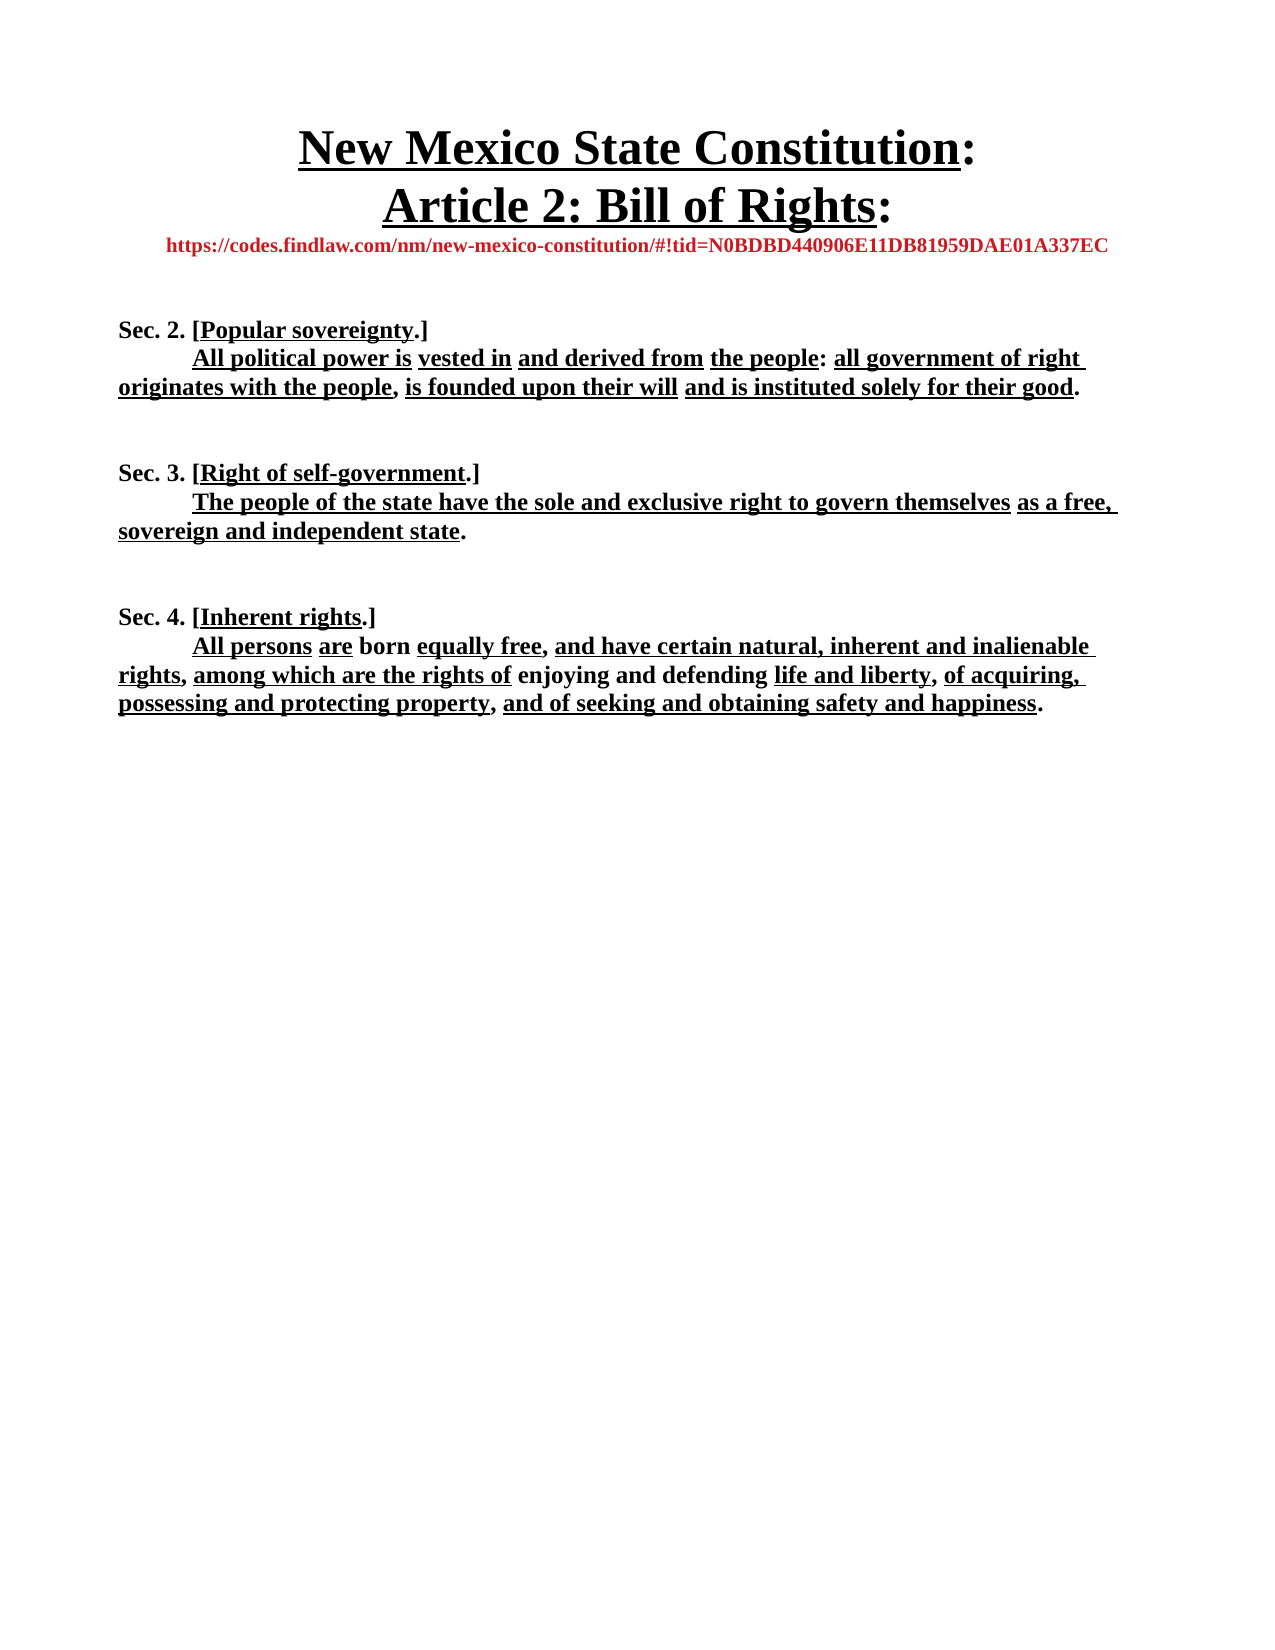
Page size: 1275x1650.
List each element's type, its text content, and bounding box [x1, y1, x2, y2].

text All political power is vested in and derived from the people: all government of right originates with the people, is founded upon their will and is instituted solely for their good. [118, 343, 1157, 401]
text https://codes.findlaw.com/nm/new-mexico-constitution/#!tid=N0BDBD440906E11DB81959DAE01A337EC [118, 233, 1157, 257]
text Sec. 4. [Inherent rights.] All persons are born equally free, and have certain natural, inherent and inalienable rights, among which are the rights of enjoying and defending life and liberty, of acquiring, possessing and protecting property, and of seeking and obtaining safety and happiness. [118, 545, 1157, 717]
text New Mexico State Constitution: Article 2: Bill of Rights: [118, 118, 1157, 233]
text Sec. 3. [Right of self-government.] The people of the state have the sole and exclusive right to govern themselves as a free, sovereign and independent state. [118, 458, 1157, 545]
text Sec. 2. [Popular sovereignty.] [118, 286, 1157, 343]
